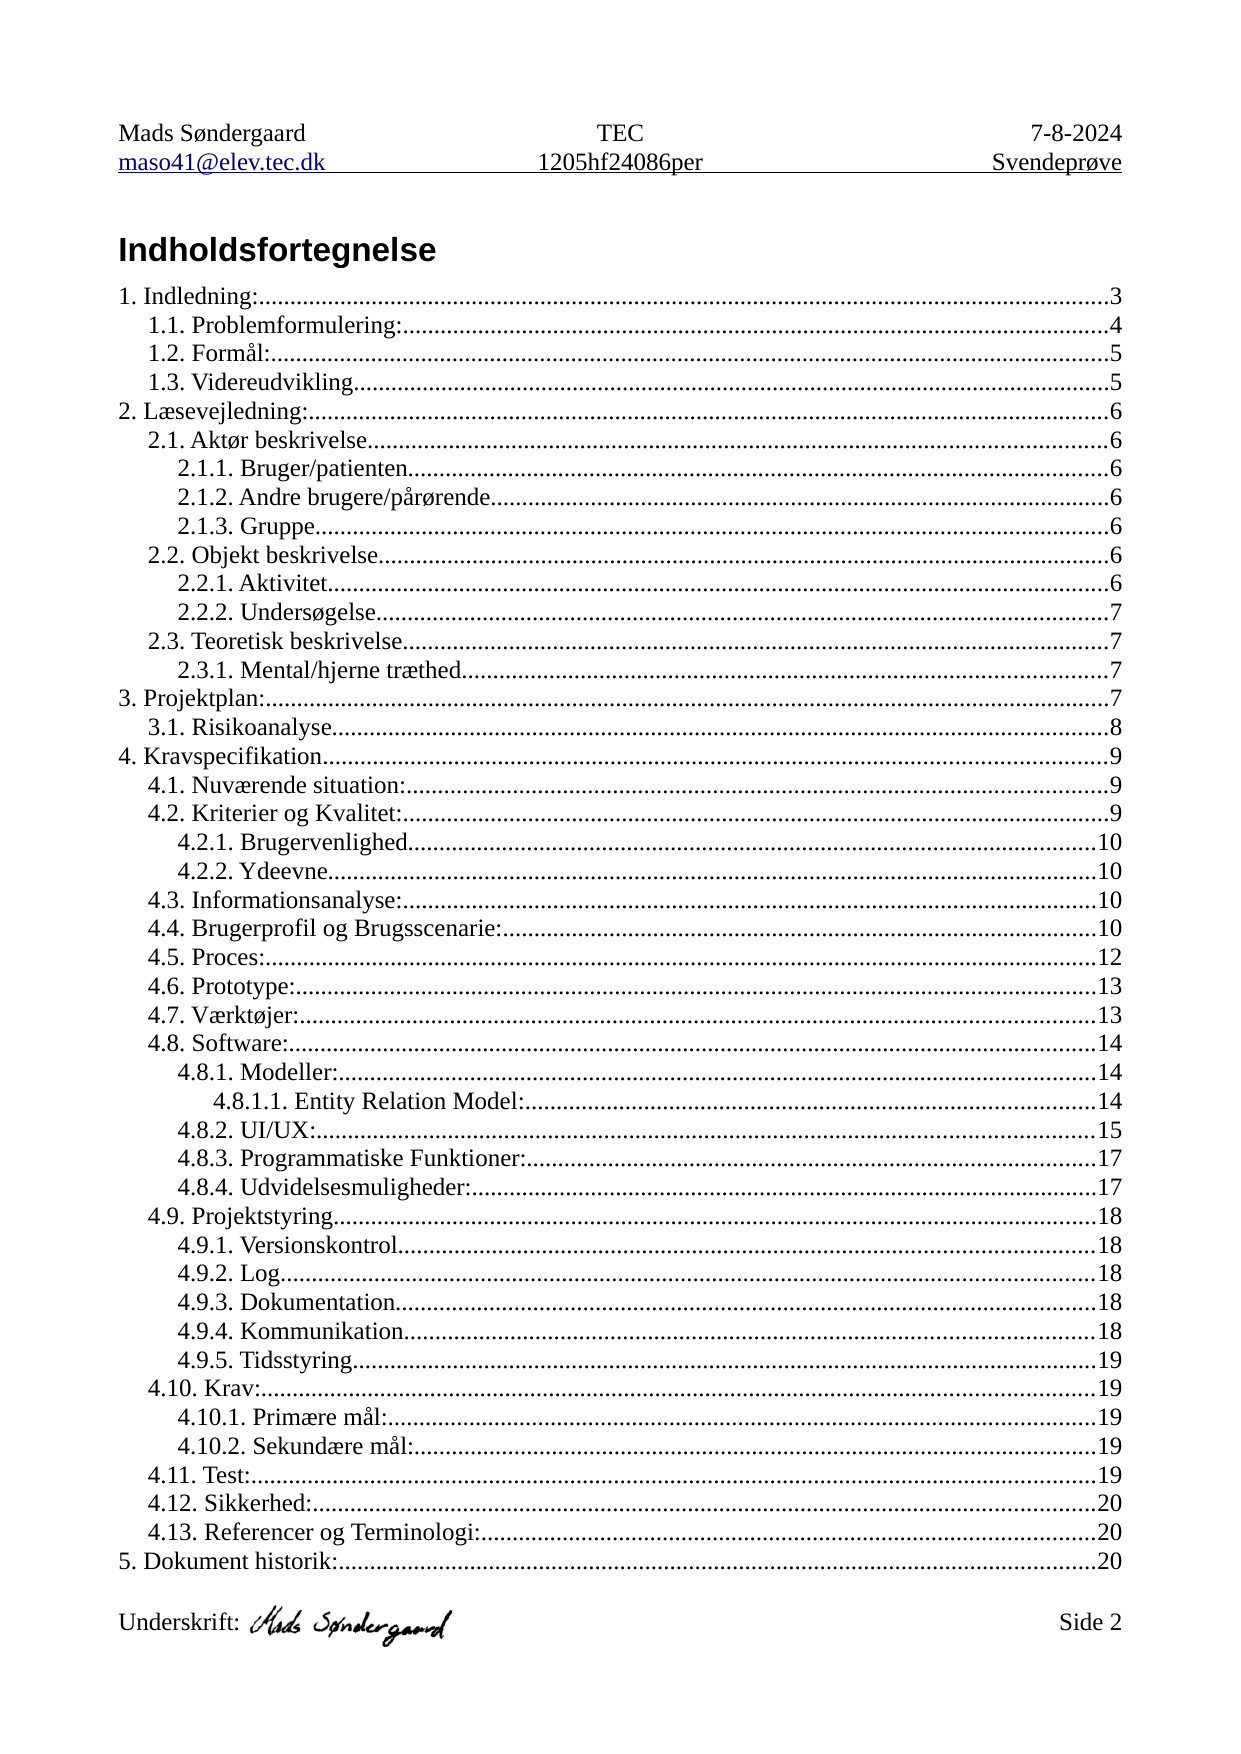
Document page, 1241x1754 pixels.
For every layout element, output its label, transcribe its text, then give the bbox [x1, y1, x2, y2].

text 4.2.2. Ydeevne 10 [177, 856, 1122, 885]
text 3. Projektplan: 7 [118, 683, 1122, 712]
text 4.2.1. Brugervenlighed 10 [177, 827, 1122, 856]
text 3.1. Risikoanalyse 8 [148, 712, 1122, 741]
text 1. Indledning: 3 [118, 281, 1122, 310]
text 4.8.2. UI/UX: 15 [177, 1115, 1122, 1143]
text 2.2. Objekt beskrivelse 6 [148, 540, 1122, 568]
text 4.9.3. Dokumentation 18 [177, 1287, 1122, 1316]
text 2.2.1. Aktivitet 6 [177, 568, 1122, 597]
picture [244, 1600, 458, 1647]
text 5. Dokument historik: 20 [118, 1546, 1122, 1575]
text 2.1.2. Andre brugere/pårørende 6 [177, 482, 1122, 511]
text 4.7. Værktøjer: 13 [148, 1000, 1122, 1028]
text 2. Læsevejledning: 6 [118, 396, 1122, 425]
text 4.10.1. Primære mål: 19 [177, 1402, 1122, 1431]
text 4.9.4. Kommunikation 18 [177, 1316, 1122, 1345]
text 4.8. Software: 14 [148, 1028, 1122, 1057]
text 4.8.1. Modeller: 14 [177, 1057, 1122, 1086]
text 2.1.3. Gruppe 6 [177, 511, 1122, 540]
text 4.3. Informationsanalyse: 10 [148, 885, 1122, 913]
text 2.1. Aktør beskrivelse 6 [148, 425, 1122, 453]
text 4.13. Referencer og Terminologi: 20 [148, 1517, 1122, 1546]
text 2.1.1. Bruger/patienten 6 [177, 453, 1122, 482]
text 4.10. Krav: 19 [148, 1373, 1122, 1402]
text 4.8.1.1. Entity Relation Model: 14 [207, 1086, 1122, 1115]
text 4.9.1. Versionskontrol 18 [177, 1230, 1122, 1258]
text 4.2. Kriterier og Kvalitet: 9 [148, 798, 1122, 827]
subtitle Indholdsfortegnelse [118, 230, 1122, 268]
text 4.9.5. Tidsstyring 19 [177, 1345, 1122, 1373]
text 4. Kravspecifikation 9 [118, 741, 1122, 770]
text 1.3. Videreudvikling 5 [148, 367, 1122, 396]
text 4.9.2. Log 18 [177, 1258, 1122, 1287]
text 1.2. Formål: 5 [148, 338, 1122, 367]
text 4.8.3. Programmatiske Funktioner: 17 [177, 1143, 1122, 1172]
text 4.5. Proces: 12 [148, 942, 1122, 971]
text 4.8.4. Udvidelsesmuligheder: 17 [177, 1172, 1122, 1201]
text 4.9. Projektstyring 18 [148, 1201, 1122, 1230]
text 2.2.2. Undersøgelse 7 [177, 597, 1122, 626]
text 4.1. Nuværende situation: 9 [148, 770, 1122, 798]
text 4.12. Sikkerhed: 20 [148, 1488, 1122, 1517]
text 4.6. Prototype: 13 [148, 971, 1122, 1000]
text 2.3. Teoretisk beskrivelse 7 [148, 626, 1122, 655]
text 4.10.2. Sekundære mål: 19 [177, 1431, 1122, 1460]
text 2.3.1. Mental/hjerne træthed 7 [177, 655, 1122, 683]
text 4.4. Brugerprofil og Brugsscenarie: 10 [148, 913, 1122, 942]
text 1.1. Problemformulering: 4 [148, 310, 1122, 338]
text 4.11. Test: 19 [148, 1460, 1122, 1488]
